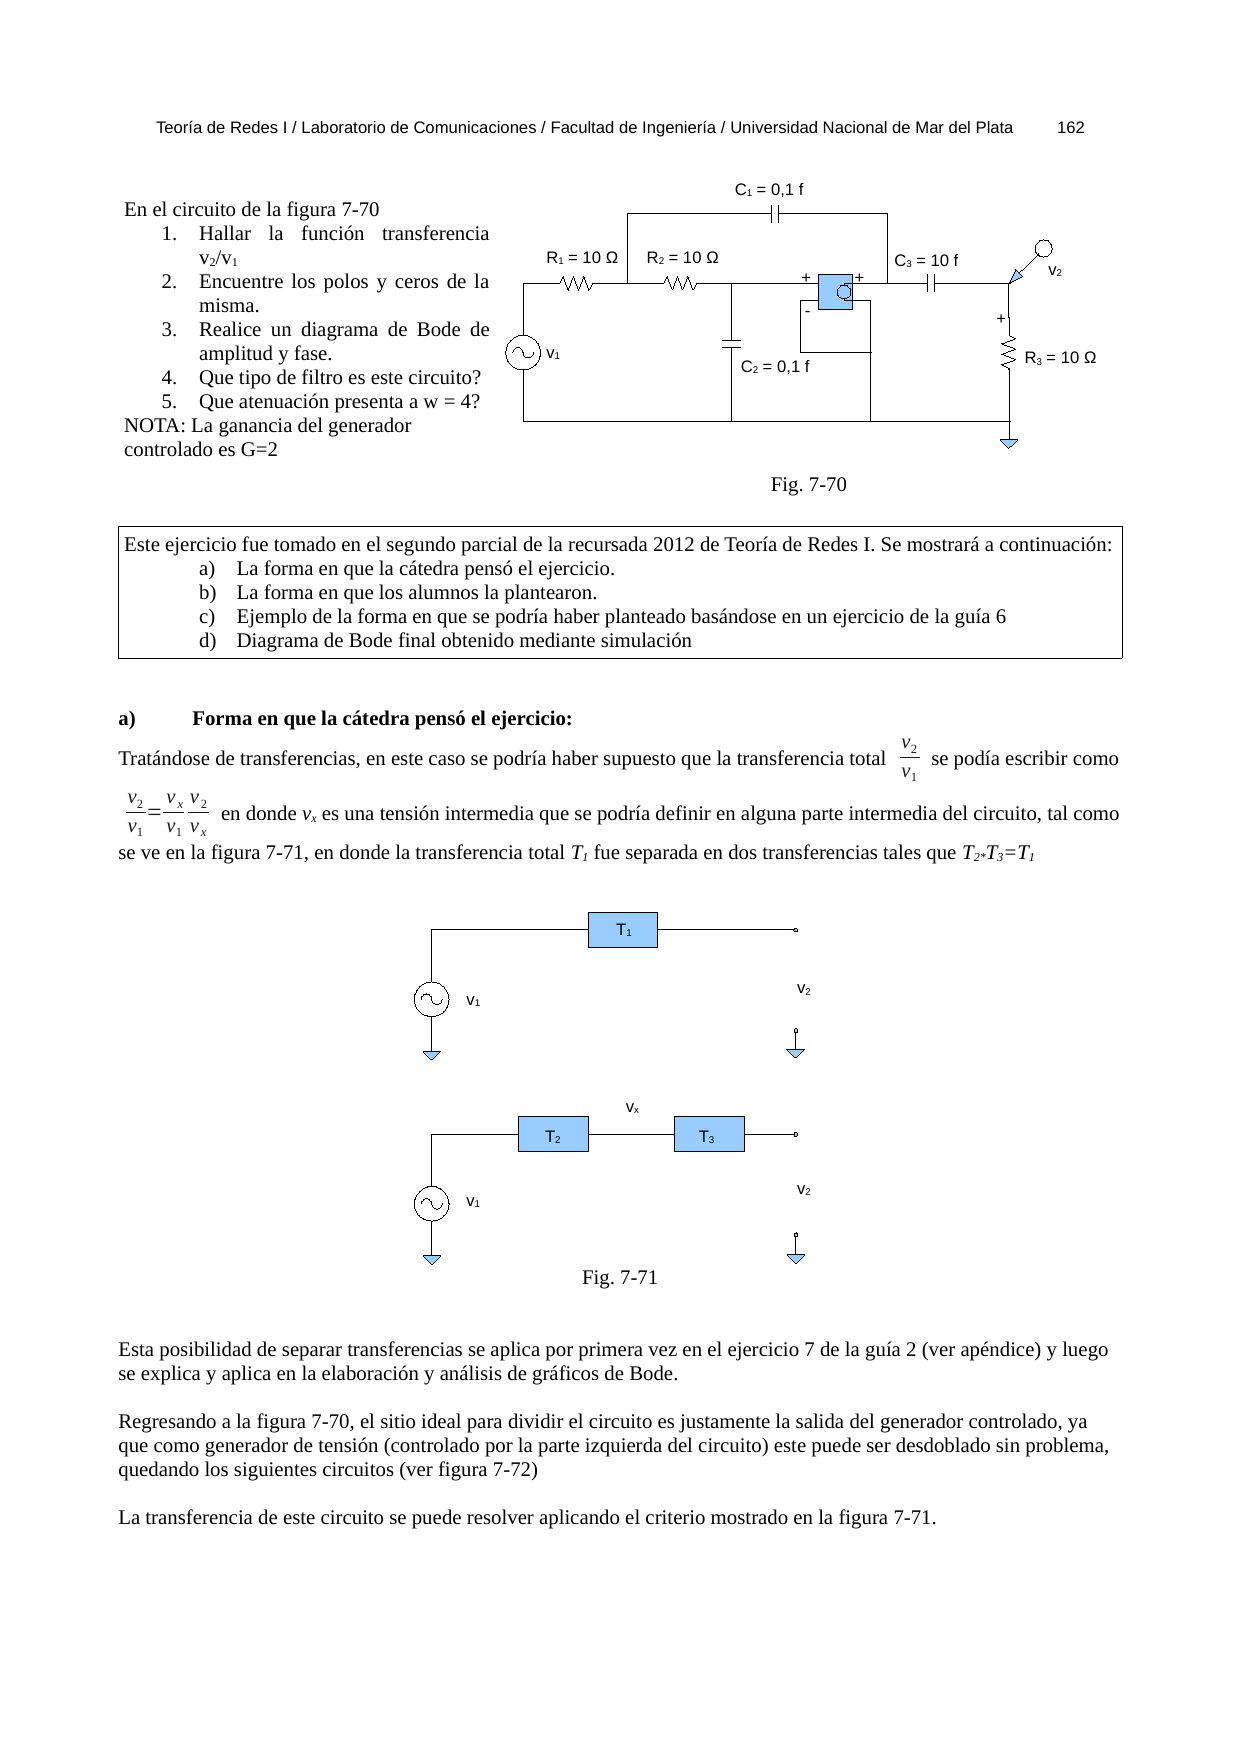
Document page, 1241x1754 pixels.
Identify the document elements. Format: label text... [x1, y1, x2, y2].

text Fig. 7-71 [118, 1265, 1122, 1289]
table_header Este ejercicio fue tomado en el segundo parcial de la recursada 2012 de Teoría de Redes I. Se mostrará a continuación: La forma en que la cátedra pensó el ejercicio. La forma en que los alumnos la plantearon. Ejemplo de la forma en que se podría haber planteado basándose en un ejercicio de la guía 6 Diagrama de Bode final obtenido mediante simulación [119, 527, 1122, 658]
text a) Forma en que la cátedra pensó el ejercicio: [118, 706, 1122, 730]
text Tratándose de transferencias, en este caso se podría haber supuesto que la transferencia total se podía escribir como en donde vx es una tensión intermedia que se podría definir en alguna parte intermedia del circuito, tal como se ve en la figura 7-71, en donde la transferencia total T1 fue separada en dos transferencias tales que T2*T3=T1 [118, 730, 1122, 864]
table_header Fig. 7-70 [496, 167, 1122, 502]
text Regresando a la figura 7-70, el sitio ideal para dividir el circuito es justamente la salida del generador controlado, ya que como generador de tensión (controlado por la parte izquierda del circuito) este puede ser desdoblado sin problema, quedando los siguientes circuitos (ver figura 7-72) [118, 1409, 1122, 1481]
text La transferencia de este circuito se puede resolver aplicando el criterio mostrado en la figura 7-71. [118, 1505, 1122, 1529]
table_header En el circuito de la figura 7-70 Hallar la función transferencia v2/v1 Encuentre los polos y ceros de la misma. Realice un diagrama de Bode de amplitud y fase. Que tipo de filtro es este circuito? Que atenuación presenta a w = 4? NOTA: La ganancia del generador controlado es G=2 [118, 167, 496, 502]
text Esta posibilidad de separar transferencias se aplica por primera vez en el ejercicio 7 de la guía 2 (ver apéndice) y luego se explica y aplica en la elaboración y análisis de gráficos de Bode. [118, 1337, 1122, 1385]
